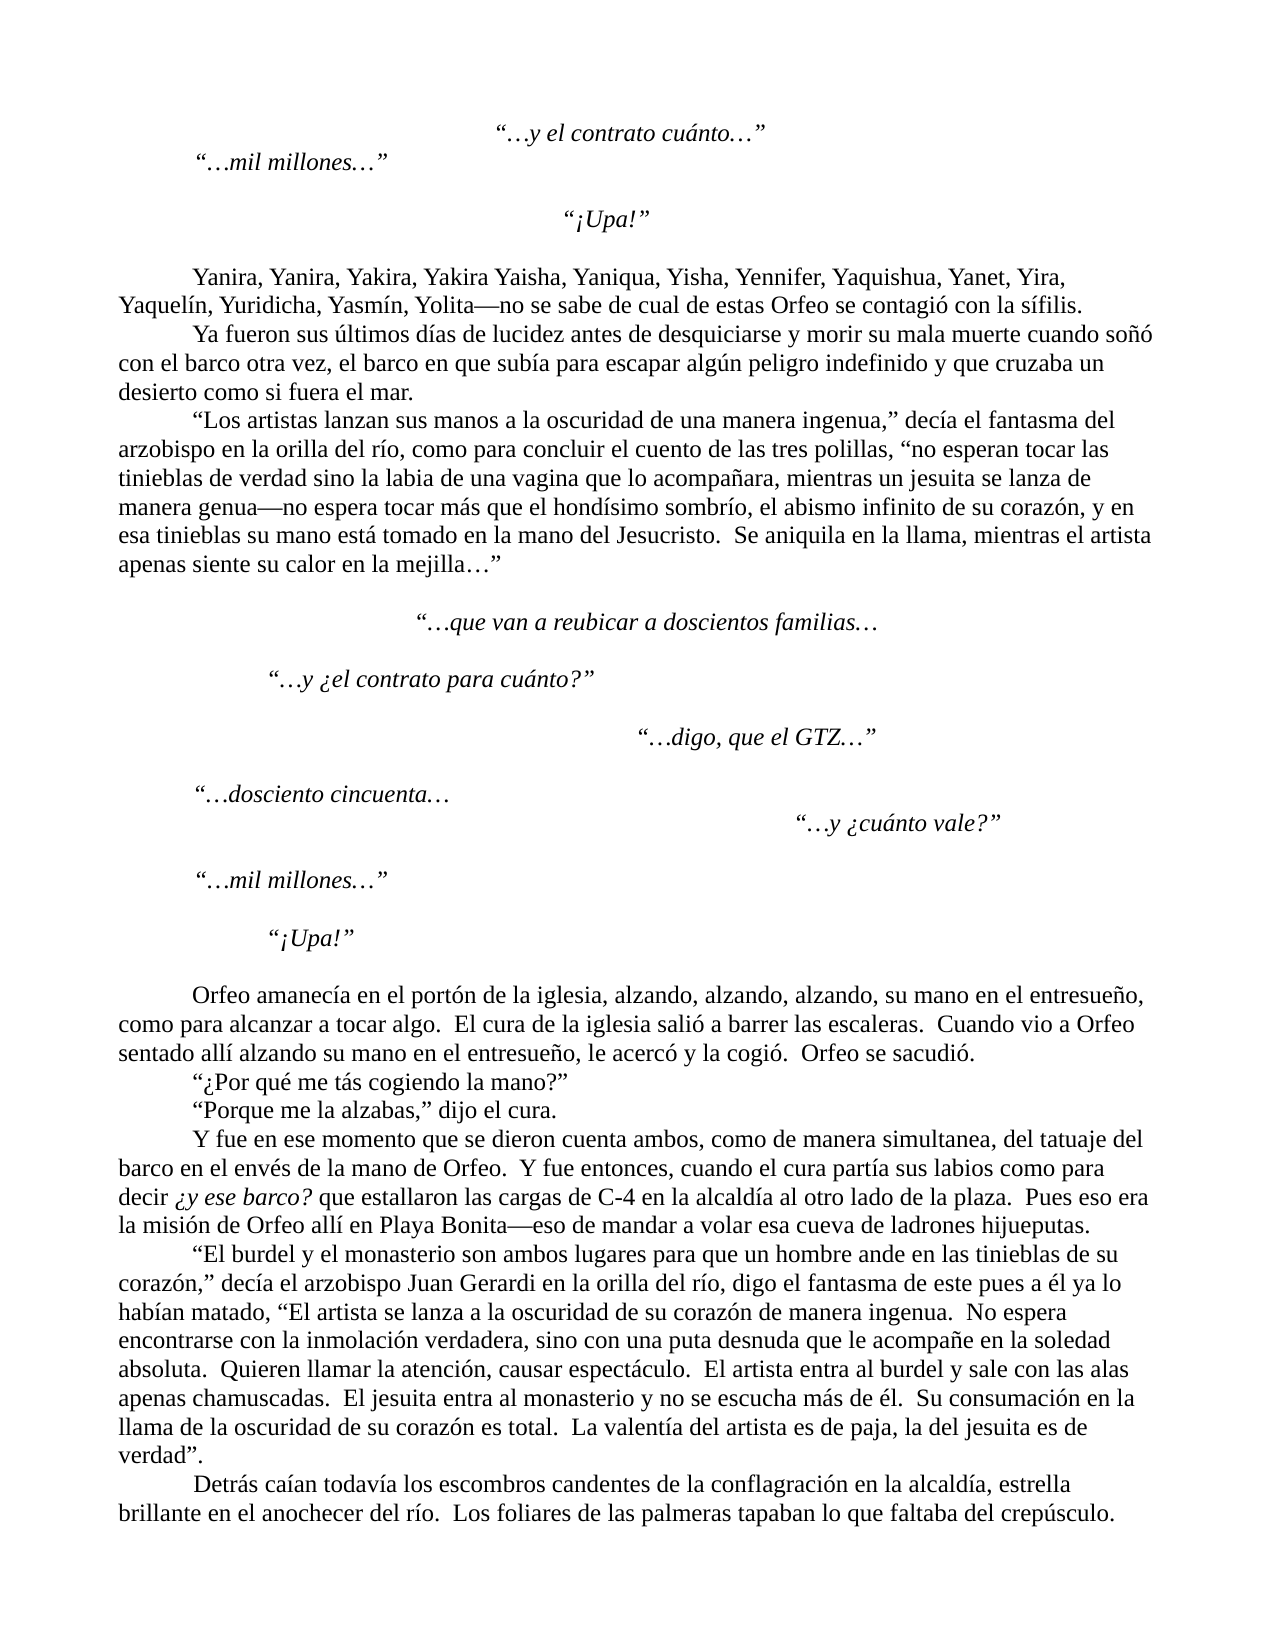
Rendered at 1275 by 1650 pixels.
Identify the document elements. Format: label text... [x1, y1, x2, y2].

text Ya fueron sus últimos días de lucidez antes de desquiciarse y morir su mala muerte cuando soñó con el barco otra vez, el barco en que subía para escapar algún peligro indefinido y que cruzaba un desierto como si fuera el mar. [118, 319, 1157, 406]
text “Porque me la alzabas,” dijo el cura. [118, 1096, 1157, 1124]
text “…mil millones…” [118, 147, 1157, 176]
text “¡Upa!” [118, 923, 1157, 952]
text Y fue en ese momento que se dieron cuenta ambos, como de manera simultanea, del tatuaje del barco en el envés de la mano de Orfeo. Y fue entonces, cuando el cura partía sus labios como para decir ¿y ese barco? que estallaron las cargas de C-4 en la alcaldía al otro lado de la plaza. Pues eso era la misión de Orfeo allí en Playa Bonita—eso de mandar a volar esa cueva de ladrones hijueputas. [118, 1124, 1157, 1239]
text Orfeo amanecía en el portón de la iglesia, alzando, alzando, alzando, su mano en el entresueño, como para alcanzar a tocar algo. El cura de la iglesia salió a barrer las escaleras. Cuando vio a Orfeo sentado allí alzando su mano en el entresueño, le acercó y la cogió. Orfeo se sacudió. [118, 981, 1157, 1067]
text “…dosciento cincuenta… [118, 779, 1157, 808]
text “…y ¿cuánto vale?” [793, 808, 1157, 837]
text “El burdel y el monasterio son ambos lugares para que un hombre ande en las tinieblas de su corazón,” decía el arzobispo Juan Gerardi en la orilla del río, digo el fantasma de este pues a él ya lo habían matado, “El artista se lanza a la oscuridad de su corazón de manera ingenua. No espera encontrarse con la inmolación verdadera, sino con una puta desnuda que le acompañe en la soledad absoluta. Quieren llamar la atención, causar espectáculo. El artista entra al burdel y sale con las alas apenas chamuscadas. El jesuita entra al monasterio y no se escucha más de él. Su consumación en la llama de la oscuridad de su corazón es total. La valentía del artista es de paja, la del jesuita es de verdad”. [118, 1239, 1157, 1469]
text “¿Por qué me tás cogiendo la mano?” [118, 1067, 1157, 1096]
text “…digo, que el GTZ…” [118, 722, 1157, 751]
text “Los artistas lanzan sus manos a la oscuridad de una manera ingenua,” decía el fantasma del arzobispo en la orilla del río, como para concluir el cuento de las tres polillas, “no esperan tocar las tinieblas de verdad sino la labia de una vagina que lo acompañara, mientras un jesuita se lanza de manera genua—no espera tocar más que el hondísimo sombrío, el abismo infinito de su corazón, y en esa tinieblas su mano está tomado en la mano del Jesucristo. Se aniquila en la llama, mientras el artista apenas siente su calor en la mejilla…” [118, 406, 1157, 578]
text “…y ¿el contrato para cuánto?” [118, 664, 1157, 693]
text Yanira, Yanira, Yakira, Yakira Yaisha, Yaniqua, Yisha, Yennifer, Yaquishua, Yanet, Yira, Yaquelín, Yuridicha, Yasmín, Yolita—no se sabe de cual de estas Orfeo se contagió con la sífilis. [118, 262, 1157, 319]
text “…y el contrato cuánto…” [418, 118, 1157, 147]
text “…mil millones…” [118, 866, 1157, 894]
text “¡Upa!” [118, 204, 1157, 233]
text “…que van a reubicar a doscientos familias… [118, 607, 1157, 636]
text Detrás caían todavía los escombros candentes de la conflagración en la alcaldía, estrella brillante en el anochecer del río. Los foliares de las palmeras tapaban lo que faltaba del crepúsculo. [118, 1469, 1157, 1527]
